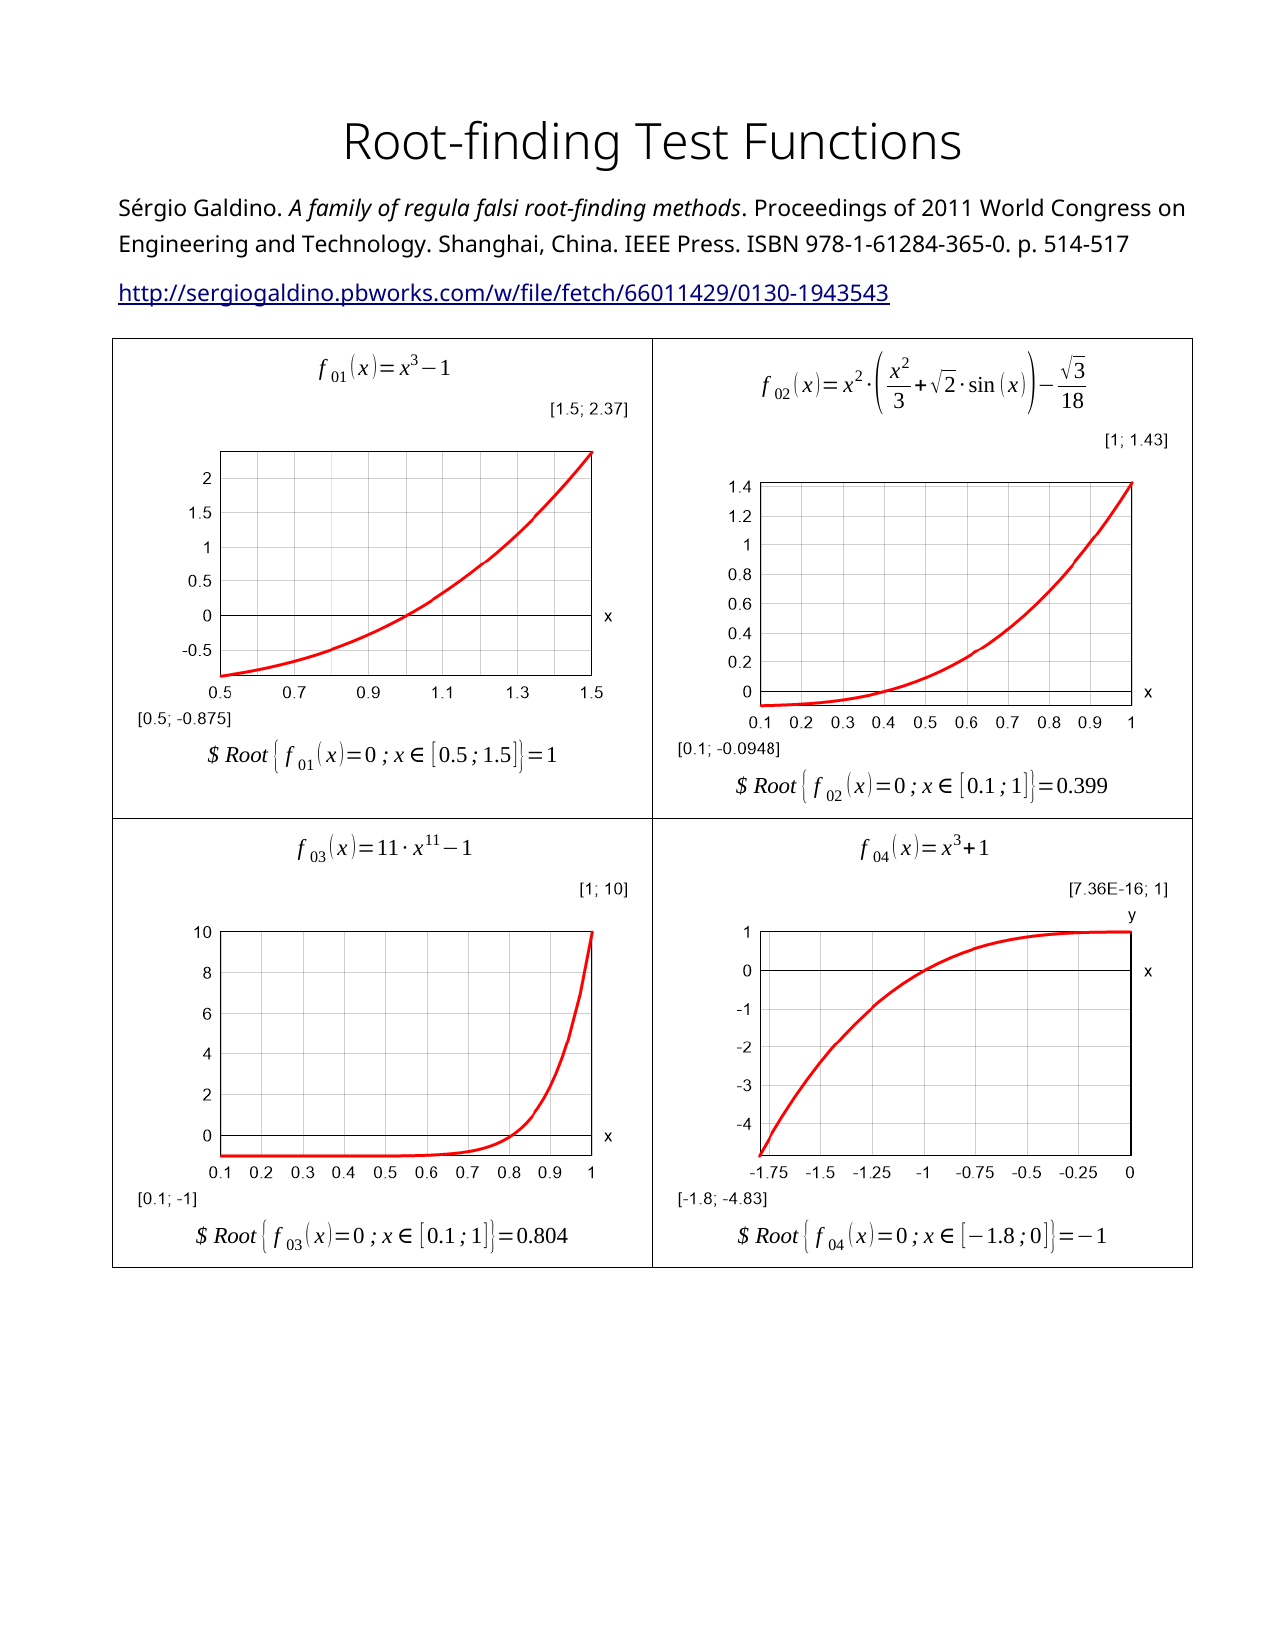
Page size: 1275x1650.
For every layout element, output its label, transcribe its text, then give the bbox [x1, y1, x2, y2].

picture [130, 871, 635, 1214]
picture [670, 422, 1175, 764]
text Root-finding Test Functions [118, 106, 1186, 174]
picture [670, 871, 1175, 1214]
picture [130, 391, 635, 734]
table_cell [113, 819, 652, 1267]
table_header [653, 339, 1192, 818]
table_header [113, 339, 652, 818]
text Sérgio Galdino. A family of regula falsi root-finding methods. Proceedings of 2011 World Congress on Engineering and Technology. Shanghai, China. IEEE Press. ISBN 978-1-61284-365-0. p. 514-517 [118, 192, 1186, 259]
text http://sergiogaldino.pbworks.com/w/file/fetch/66011429/0130-1943543 [118, 277, 1186, 308]
table_cell [653, 819, 1192, 1267]
